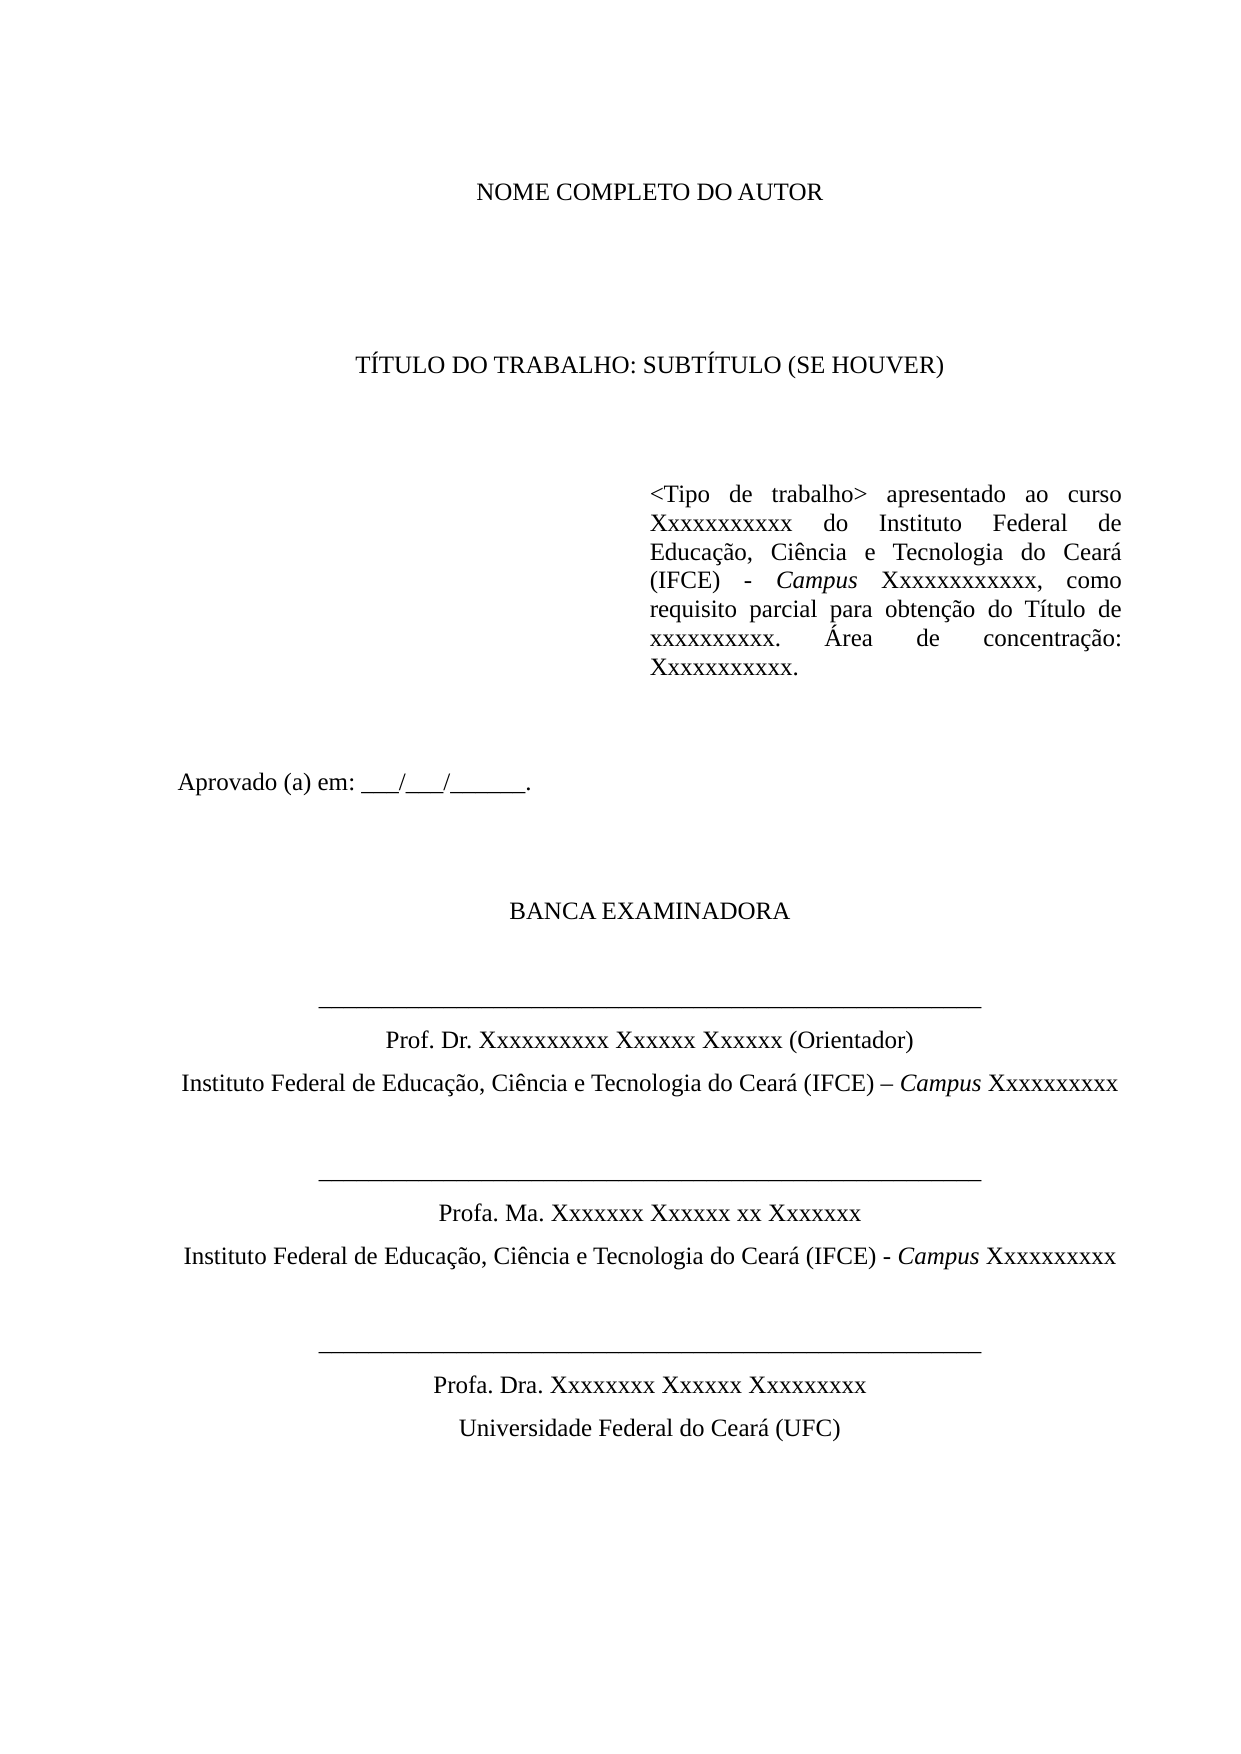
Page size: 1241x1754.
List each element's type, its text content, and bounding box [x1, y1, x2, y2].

text NOME COMPLETO DO AUTOR [177, 177, 1122, 206]
text Universidade Federal do Ceará (UFC) [177, 1413, 1122, 1442]
text _____________________________________________________ [177, 1155, 1122, 1183]
text Instituto Federal de Educação, Ciência e Tecnologia do Ceará (IFCE) – Campus Xxxxxxxxxx [177, 1068, 1122, 1097]
text _____________________________________________________ [177, 982, 1122, 1011]
text Aprovado (a) em: ___/___/______. [177, 767, 1122, 795]
text _____________________________________________________ [177, 1327, 1122, 1356]
text Profa. Ma. Xxxxxxx Xxxxxx xx Xxxxxxx [177, 1198, 1122, 1227]
text Instituto Federal de Educação, Ciência e Tecnologia do Ceará (IFCE) - Campus Xxxxxxxxxx [177, 1241, 1122, 1270]
text Prof. Dr. Xxxxxxxxxx Xxxxxx Xxxxxx (Orientador) [177, 1025, 1122, 1054]
text Profa. Dra. Xxxxxxxx Xxxxxx Xxxxxxxxx [177, 1370, 1122, 1399]
text <Tipo de trabalho> apresentado ao curso Xxxxxxxxxxx do Instituto Federal de Educação, Ciência e Tecnologia do Ceará (IFCE) - Campus Xxxxxxxxxxxx, como requisito parcial para obtenção do Título de xxxxxxxxxx. Área de concentração: Xxxxxxxxxxx. [649, 479, 1122, 680]
text BANCA EXAMINADORA [177, 896, 1122, 925]
text TÍTULO DO TRABALHO: SUBTÍTULO (SE HOUVER) [177, 350, 1122, 378]
